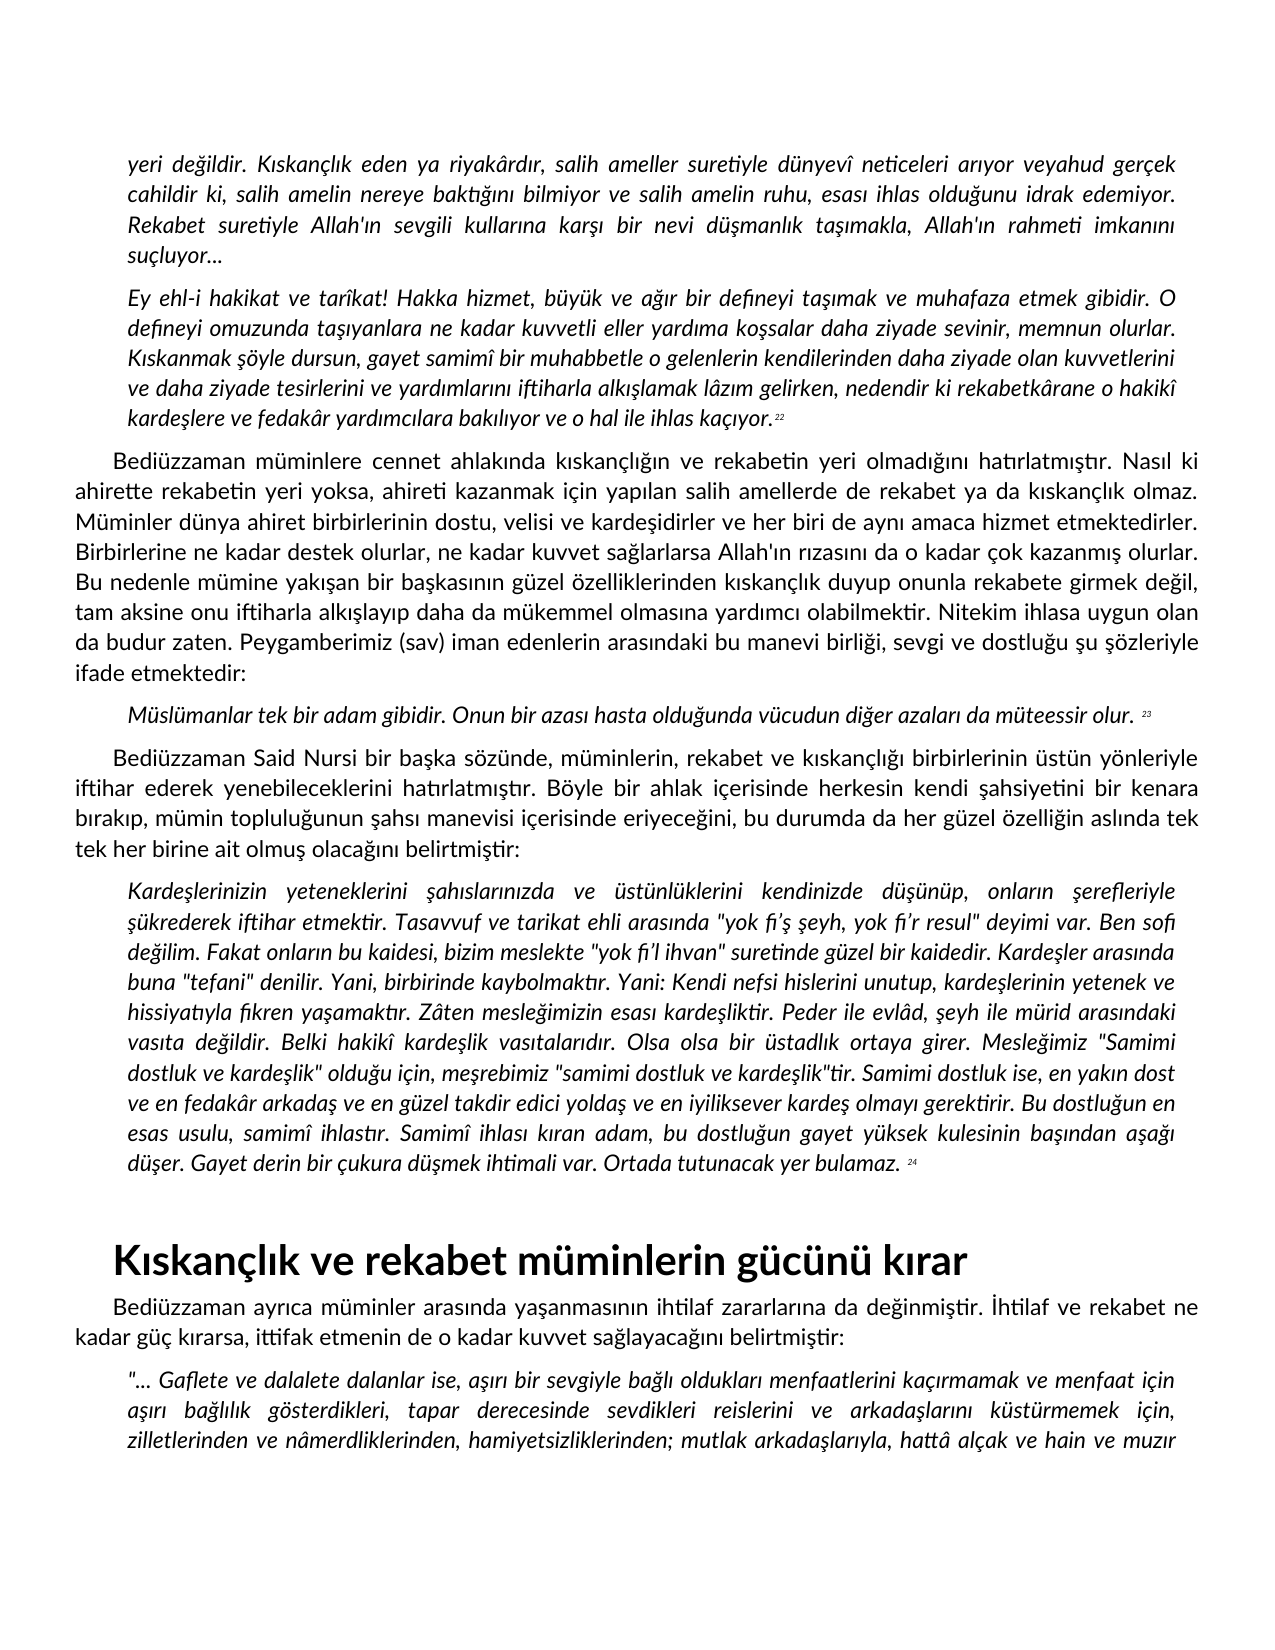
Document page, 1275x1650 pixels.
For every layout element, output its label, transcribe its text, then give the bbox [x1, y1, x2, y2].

subtitle Kıskançlık ve rekabet müminlerin gücünü kırar [112, 1234, 1200, 1284]
text Müslümanlar tek bir adam gibidir. Onun bir azası hasta olduğunda vücudun diğer azaları da müteessir olur. 23 [127, 701, 1177, 728]
text Bediüzzaman ayrıca müminler arasında yaşanmasının ihtilaf zararlarına da değinmiştir. İhtilaf ve rekabet ne kadar güç kırarsa, ittifak etmenin de o kadar kuvvet sağlayacağını belirtmiştir: [75, 1293, 1200, 1350]
text yeri değildir. Kıskançlık eden ya riyakârdır, salih ameller suretiyle dünyevî neticeleri arıyor veyahud gerçek cahildir ki, salih amelin nereye baktığını bilmiyor ve salih amelin ruhu, esası ihlas olduğunu idrak edemiyor. Rekabet suretiyle Allah'ın sevgili kullarına karşı bir nevi düşmanlık taşımakla, Allah'ın rahmeti imkanını suçluyor... [127, 150, 1177, 268]
text Ey ehl-i hakikat ve tarîkat! Hakka hizmet, büyük ve ağır bir defineyi taşımak ve muhafaza etmek gibidir. O defineyi omuzunda taşıyanlara ne kadar kuvvetli eller yardıma koşsalar daha ziyade sevinir, memnun olurlar. Kıskanmak şöyle dursun, gayet samimî bir muhabbetle o gelenlerin kendilerinden daha ziyade olan kuvvetlerini ve daha ziyade tesirlerini ve yardımlarını iftiharla alkışlamak lâzım gelirken, nedendir ki rekabetkârane o hakikî kardeşlere ve fedakâr yardımcılara bakılıyor ve o hal ile ihlas kaçıyor.22 [127, 283, 1177, 432]
text "... Gaflete ve dalalete dalanlar ise, aşırı bir sevgiyle bağlı oldukları menfaatlerini kaçırmamak ve menfaat için aşırı bağlılık gösterdikleri, tapar derecesinde sevdikleri reislerini ve arkadaşlarını küstürmemek için, zilletlerinden ve nâmerdliklerinden, hamiyetsizliklerinden; mutlak arkadaşlarıyla, hattâ alçak ve hain ve muzır [127, 1366, 1177, 1453]
text Kardeşlerinizin yeteneklerini şahıslarınızda ve üstünlüklerini kendinizde düşünüp, onların şerefleriyle şükrederek iftihar etmektir. Tasavvuf ve tarikat ehli arasında "yok fi’ş şeyh, yok fi’r resul" deyimi var. Ben sofi değilim. Fakat onların bu kaidesi, bizim meslekte "yok fi’l ihvan" suretinde güzel bir kaidedir. Kardeşler arasında buna "tefani" denilir. Yani, birbirinde kaybolmaktır. Yani: Kendi nefsi hislerini unutup, kardeşlerinin yetenek ve hissiyatıyla fikren yaşamaktır. Zâten mesleğimizin esası kardeşliktir. Peder ile evlâd, şeyh ile mürid arasındaki vasıta değildir. Belki hakikî kardeşlik vasıtalarıdır. Olsa olsa bir üstadlık ortaya girer. Mesleğimiz "Samimi dostluk ve kardeşlik" olduğu için, meşrebimiz "samimi dostluk ve kardeşlik"tir. Samimi dostluk ise, en yakın dost ve en fedakâr arkadaş ve en güzel takdir edici yoldaş ve en iyiliksever kardeş olmayı gerektirir. Bu dostluğun en esas usulu, samimî ihlastır. Samimî ihlası kıran adam, bu dostluğun gayet yüksek kulesinin başından aşağı düşer. Gayet derin bir çukura düşmek ihtimali var. Ortada tutunacak yer bulamaz. 24 [127, 877, 1177, 1176]
text Bediüzzaman müminlere cennet ahlakında kıskançlığın ve rekabetin yeri olmadığını hatırlatmıştır. Nasıl ki ahirette rekabetin yeri yoksa, ahireti kazanmak için yapılan salih amellerde de rekabet ya da kıskançlık olmaz. Müminler dünya ahiret birbirlerinin dostu, velisi ve kardeşidirler ve her biri de aynı amaca hizmet etmektedirler. Birbirlerine ne kadar destek olurlar, ne kadar kuvvet sağlarlarsa Allah'ın rızasını da o kadar çok kazanmış olurlar. Bu nedenle mümine yakışan bir başkasının güzel özelliklerinden kıskançlık duyup onunla rekabete girmek değil, tam aksine onu iftiharla alkışlayıp daha da mükemmel olmasına yardımcı olabilmektir. Nitekim ihlasa uygun olan da budur zaten. Peygamberimiz (sav) iman edenlerin arasındaki bu manevi birliği, sevgi ve dostluğu şu şözleriyle ifade etmektedir: [75, 447, 1200, 686]
text Bediüzzaman Said Nursi bir başka sözünde, müminlerin, rekabet ve kıskançlığı birbirlerinin üstün yönleriyle iftihar ederek yenebileceklerini hatırlatmıştır. Böyle bir ahlak içerisinde herkesin kendi şahsiyetini bir kenara bırakıp, mümin topluluğunun şahsı manevisi içerisinde eriyeceğini, bu durumda da her güzel özelliğin aslında tek tek her birine ait olmuş olacağını belirtmiştir: [75, 744, 1200, 862]
